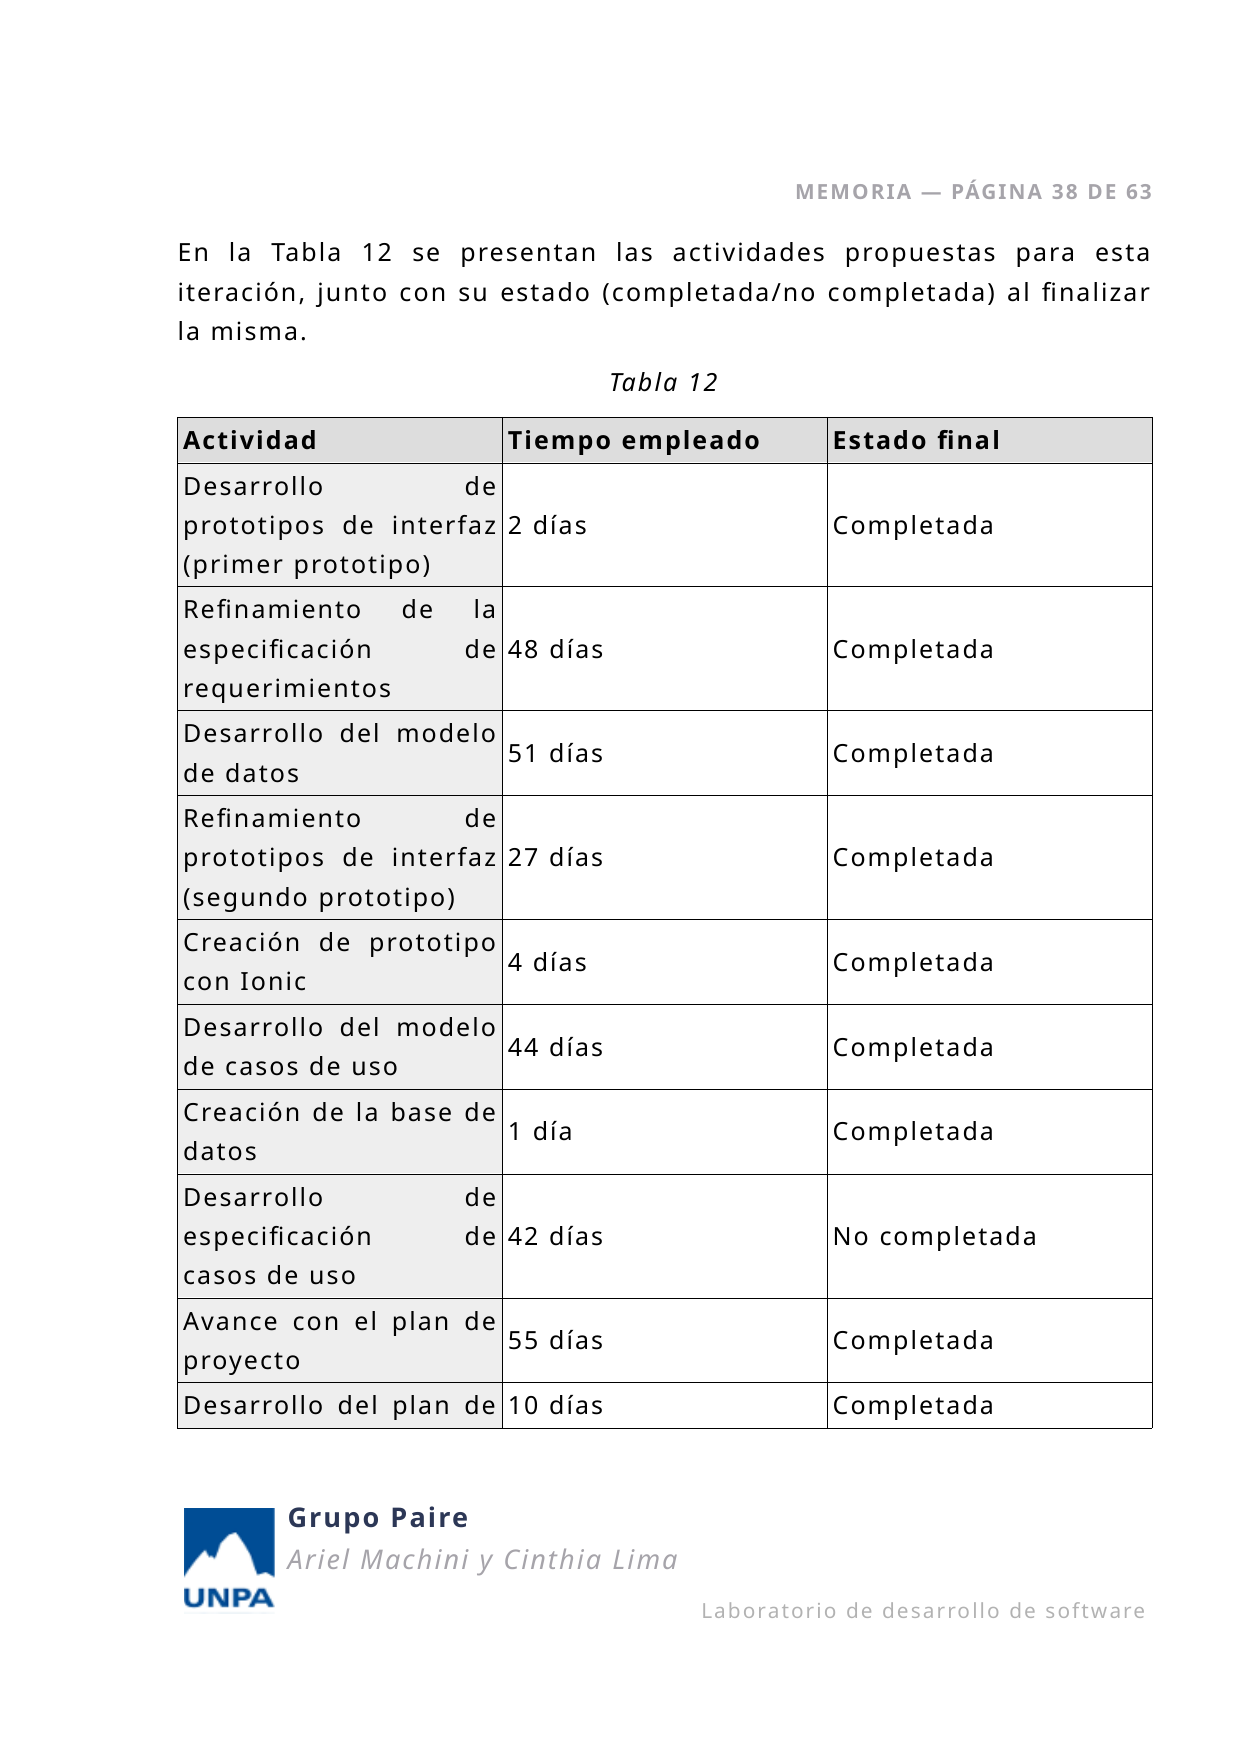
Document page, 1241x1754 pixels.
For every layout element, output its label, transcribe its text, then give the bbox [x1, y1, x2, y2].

table_cell Completada [828, 796, 1152, 919]
table_cell Desarrollo del modelo de casos de uso [178, 1005, 502, 1089]
table_header Estado final [828, 418, 1152, 462]
table_cell Completada [828, 1383, 1152, 1428]
table_cell Creación de prototipo con Ionic [178, 920, 502, 1004]
table_cell Completada [828, 920, 1152, 1004]
table_cell Refinamiento de prototipos de interfaz (segundo prototipo) [178, 796, 502, 919]
table_cell Completada [828, 711, 1152, 795]
table_cell Desarrollo de especificación de casos de uso [178, 1175, 502, 1297]
table_cell 10 días [503, 1383, 827, 1428]
table_cell 48 días [503, 587, 827, 710]
table_cell Desarrollo de prototipos de interfaz (primer prototipo) [178, 464, 502, 586]
table_cell Avance con el plan de proyecto [178, 1299, 502, 1382]
table_cell No completada [828, 1175, 1152, 1297]
table_cell Completada [828, 1299, 1152, 1382]
table_cell Desarrollo del modelo de datos [178, 711, 502, 795]
text Tabla 12 [177, 365, 1152, 399]
table_cell Completada [828, 1005, 1152, 1089]
table_cell Creación de la base de datos [178, 1090, 502, 1173]
table_cell Completada [828, 587, 1152, 710]
table_cell 42 días [503, 1175, 827, 1297]
table_cell 44 días [503, 1005, 827, 1089]
table_cell Desarrollo del plan de [178, 1383, 502, 1428]
table_header Actividad [178, 418, 502, 462]
table_cell 51 días [503, 711, 827, 795]
table_cell 4 días [503, 920, 827, 1004]
text En la Tabla 12 se presentan las actividades propuestas para esta iteración, junto con su estado (completada/no completada) al finalizar la misma. [177, 235, 1152, 347]
picture [184, 1508, 275, 1614]
table_cell 2 días [503, 464, 827, 586]
table_cell Completada [828, 464, 1152, 586]
table_cell 1 día [503, 1090, 827, 1173]
table_cell Refinamiento de la especificación de requerimientos [178, 587, 502, 710]
table_cell Completada [828, 1090, 1152, 1173]
table_cell 27 días [503, 796, 827, 919]
table_header Tiempo empleado [503, 418, 827, 462]
table_cell 55 días [503, 1299, 827, 1382]
